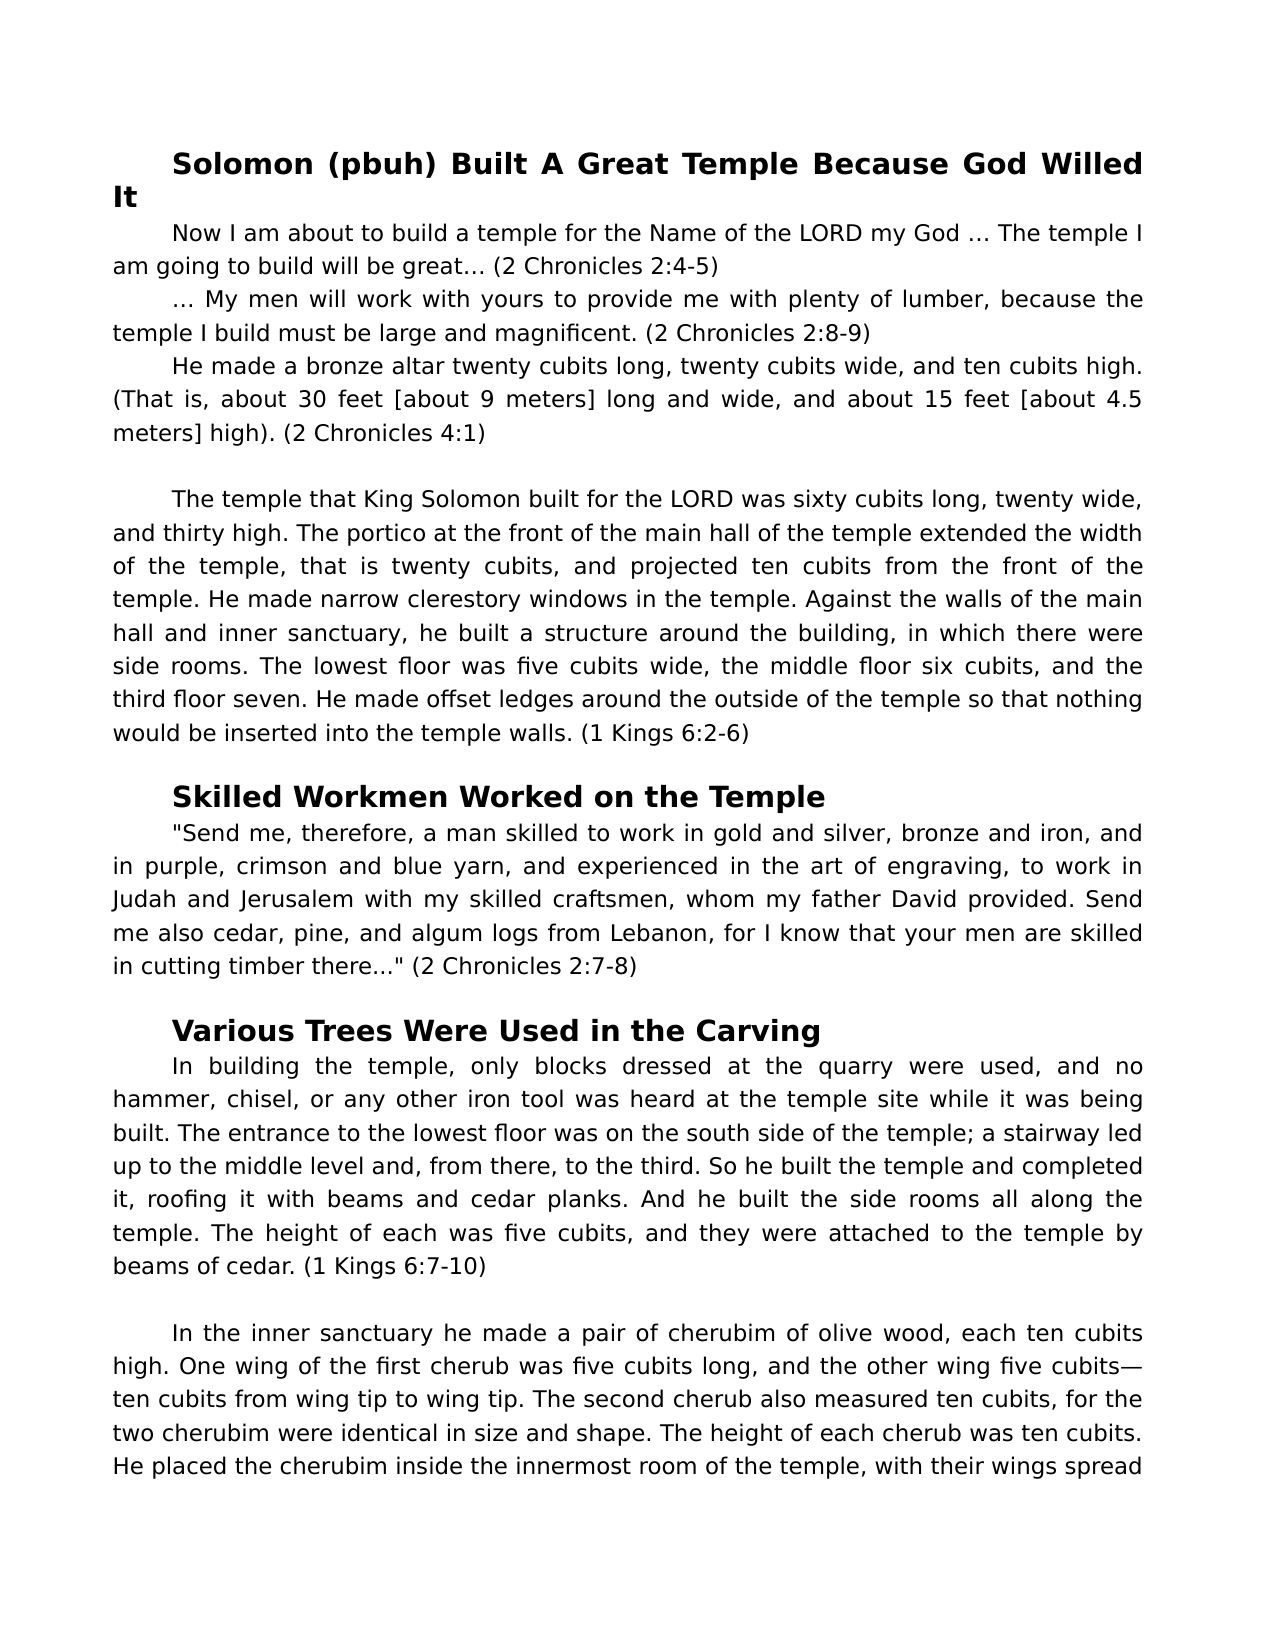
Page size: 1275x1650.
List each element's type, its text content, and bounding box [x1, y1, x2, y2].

text … My men will work with yours to provide me with plenty of lumber, because the temple I build must be large and magnificent. (2 Chronicles 2:8-9) [112, 281, 1145, 348]
text The temple that King Solomon built for the LORD was sixty cubits long, twenty wide, and thirty high. The portico at the front of the main hall of the temple extended the width of the temple, that is twenty cubits, and projected ten cubits from the front of the temple. He made narrow clerestory windows in the temple. Against the walls of the main hall and inner sanctuary, he built a structure around the building, in which there were side rooms. The lowest floor was five cubits wide, the middle floor six cubits, and the third floor seven. He made offset ledges around the outside of the temple so that nothing would be inserted into the temple walls. (1 Kings 6:2-6) [112, 481, 1145, 748]
text "Send me, therefore, a man skilled to work in gold and silver, bronze and iron, and in purple, crimson and blue yarn, and experienced in the art of engraving, to work in Judah and Jerusalem with my skilled craftsmen, whom my father David provided. Send me also cedar, pine, and algum logs from Lebanon, for I know that your men are skilled in cutting timber there..." (2 Chronicles 2:7-8) [112, 814, 1145, 981]
text In building the temple, only blocks dressed at the quarry were used, and no hammer, chisel, or any other iron tool was heard at the temple site while it was being built. The entrance to the lowest floor was on the south side of the temple; a stairway led up to the middle level and, from there, to the third. So he built the temple and completed it, roofing it with beams and cedar planks. And he built the side rooms all along the temple. The height of each was five cubits, and they were attached to the temple by beams of cedar. (1 Kings 6:7-10) [112, 1048, 1145, 1281]
text He made a bronze altar twenty cubits long, twenty cubits wide, and ten cubits high. (That is, about 30 feet [about 9 meters] long and wide, and about 15 feet [about 4.5 meters] high). (2 Chronicles 4:1) [112, 348, 1145, 448]
text Solomon (pbuh) Built A Great Temple Because God Willed It [112, 148, 1145, 214]
text Now I am about to build a temple for the Name of the LORD my God … The temple I am going to build will be great… (2 Chronicles 2:4-5) [112, 214, 1145, 281]
text In the inner sanctuary he made a pair of cherubim of olive wood, each ten cubits high. One wing of the first cherub was five cubits long, and the other wing five cubits—ten cubits from wing tip to wing tip. The second cherub also measured ten cubits, for the two cherubim were identical in size and shape. The height of each cherub was ten cubits. He placed the cherubim inside the innermost room of the temple, with their wings spread [112, 1314, 1145, 1481]
text Skilled Workmen Worked on the Temple [112, 781, 1145, 814]
text Various Trees Were Used in the Carving [112, 1014, 1145, 1048]
